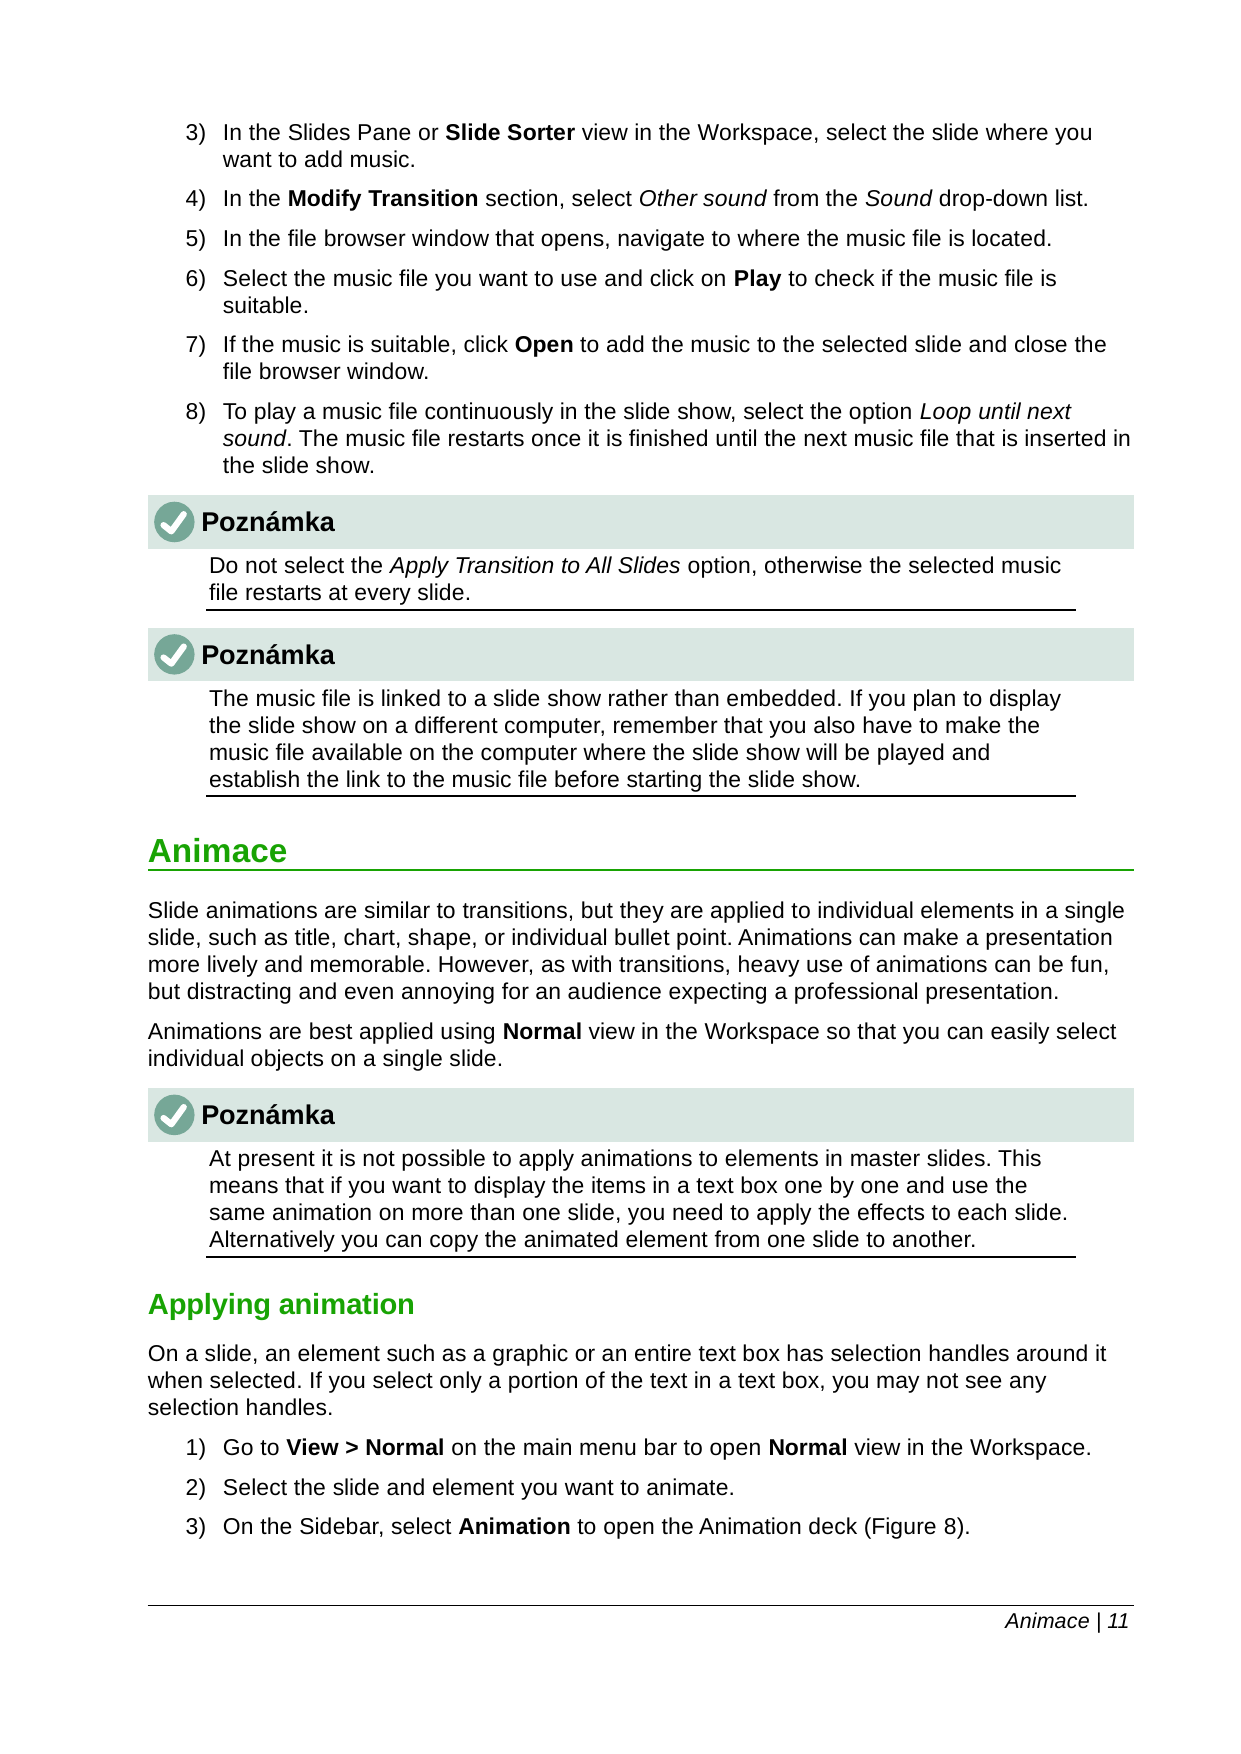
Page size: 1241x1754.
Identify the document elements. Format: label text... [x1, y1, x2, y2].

subtitle Poznámka [148, 1088, 1134, 1142]
list To play a music file continuously in the slide show, select the option Loop until next sound. The music file restarts once it is finished until the next music file that is inserted in the slide show. [206, 397, 1134, 478]
list In the file browser window that opens, navigate to where the music file is located. [206, 224, 1134, 251]
text At present it is not possible to apply animations to elements in master slides. This means that if you want to display the items in a text box one by one and use the same animation on more than one slide, you need to apply the effects to each slide. Alternatively you can copy the animated element from one slide to another. [206, 1142, 1076, 1256]
list In the Slides Pane or Slide Sorter view in the Workspace, select the slide where you want to add music. [206, 118, 1134, 172]
list If the music is suitable, click Open to add the music to the selected slide and close the file browser window. [206, 331, 1134, 385]
subtitle Poznámka [148, 495, 1134, 549]
list In the Modify Transition section, select Other sound from the Sound drop-down list. [206, 185, 1134, 212]
text On a slide, an element such as a graphic or an entire text box has selection handles around it when selected. If you select only a portion of the text in a text box, you may not see any selection handles. [148, 1339, 1134, 1421]
text Slide animations are similar to transitions, but they are applied to individual elements in a single slide, such as title, chart, shape, or individual bullet point. Animations can make a presentation more lively and memorable. However, as with transitions, heavy use of animations can be fun, but distracting and even annoying for an audience expecting a professional presentation. [148, 896, 1134, 1005]
list Go to View > Normal on the main menu bar to open Normal view in the Workspace. [206, 1433, 1134, 1460]
subtitle Applying animation [148, 1287, 1134, 1321]
list Select the music file you want to use and click on Play to check if the music file is suitable. [206, 264, 1134, 318]
text Animations are best applied using Normal view in the Workspace so that you can easily select individual objects on a single slide. [148, 1017, 1134, 1071]
list Select the slide and element you want to animate. [206, 1473, 1134, 1500]
list On the Sidebar, select Animation to open the Animation deck (Figure 8). [206, 1512, 1134, 1539]
subtitle Animace [148, 831, 1134, 869]
text The music file is linked to a slide show rather than embedded. If you plan to display the slide show on a different computer, remember that you also have to make the music file available on the computer where the slide show will be played and establish the link to the music file before starting the slide show. [206, 681, 1076, 795]
subtitle Poznámka [148, 628, 1134, 681]
text Do not select the Apply Transition to All Slides option, otherwise the selected music file restarts at every slide. [206, 549, 1076, 609]
